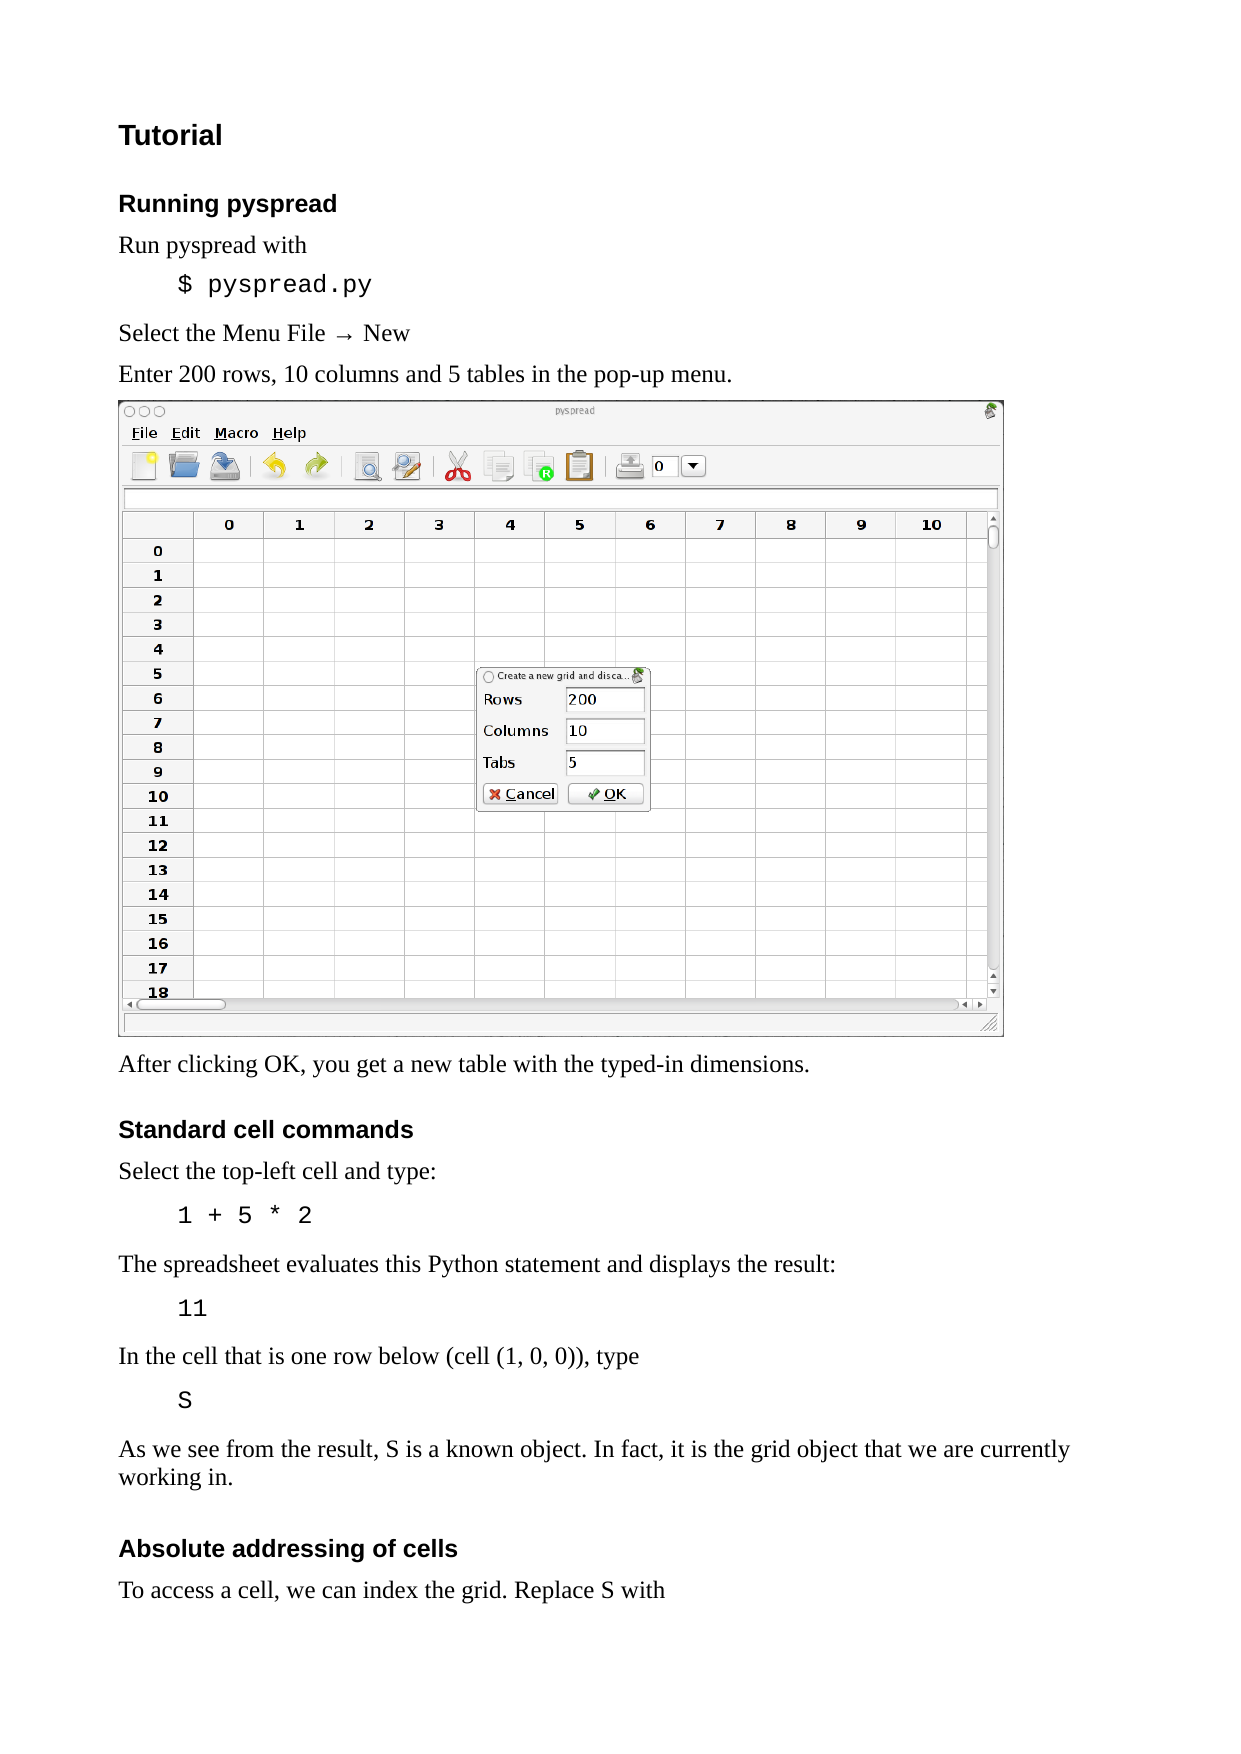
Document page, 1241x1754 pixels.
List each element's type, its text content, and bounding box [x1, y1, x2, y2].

text To access a cell, we can index the grid. Replace S with [118, 1575, 1122, 1604]
text $ pyspread.py [177, 272, 1122, 300]
text Enter 200 rows, 10 columns and 5 tables in the pop-up menu. [118, 359, 1122, 388]
text After clicking OK, you get a new table with the typed-in dimensions. [118, 1049, 1122, 1077]
subtitle Absolute addressing of cells [118, 1534, 1122, 1563]
text Run pyspread with [118, 230, 1122, 259]
subtitle Standard cell commands [118, 1115, 1122, 1144]
text Select the top-left cell and type: [118, 1156, 1122, 1185]
subtitle Tutorial [118, 118, 1122, 152]
text As we see from the result, S is a known object. In fact, it is the grid object that we are currently working in. [118, 1434, 1122, 1491]
text 11 [177, 1295, 1122, 1323]
text Select the Menu File → New [118, 318, 1122, 346]
subtitle Running pyspread [118, 189, 1122, 218]
text 1 + 5 * 2 [177, 1203, 1122, 1231]
picture [118, 400, 1004, 1037]
text S [177, 1388, 1122, 1416]
text In the cell that is one row below (cell (1, 0, 0)), type [118, 1341, 1122, 1370]
text The spreadsheet evaluates this Python statement and displays the result: [118, 1249, 1122, 1277]
